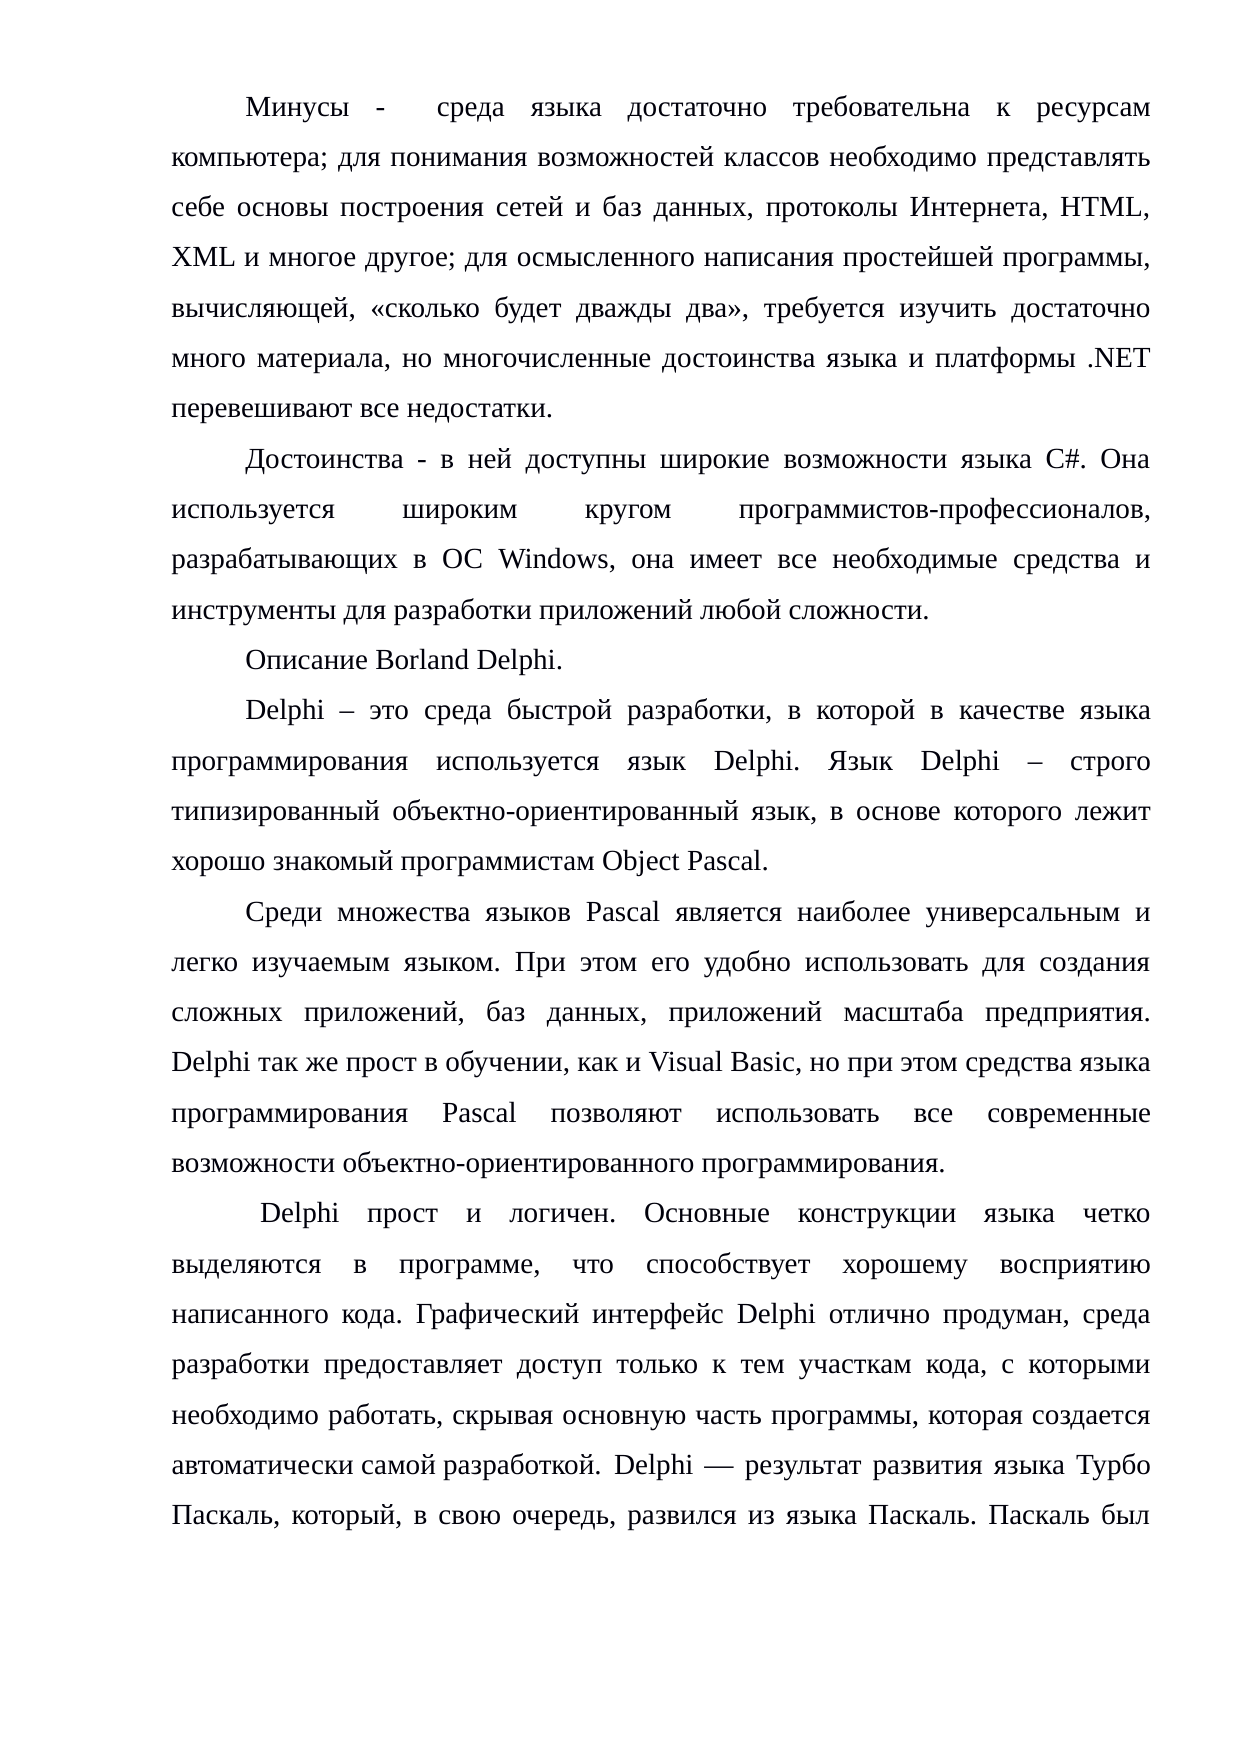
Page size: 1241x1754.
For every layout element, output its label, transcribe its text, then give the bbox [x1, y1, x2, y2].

text Достоинства - в ней доступны широкие возможности языка C#. Она используется широким кругом программистов-профессионалов, разрабатывающих в ОС Windows, она имеет все необходимые средства и инструменты для разработки приложений любой сложности. [171, 441, 1152, 625]
text Delphi – это среда быстрой разработки, в которой в качестве языка программирования используется язык Delphi. Язык Delphi – строго типизированный объектно-ориентированный язык, в основе которого лежит хорошо знакомый программистам Object Pascal. [171, 692, 1152, 877]
text Delphi прост и логичен. Основные конструкции языка четко выделяются в программе, что способствует хорошему восприятию написанного кода. Графический интерфейс Delphi отлично продуман, среда разработки предоставляет доступ только к тем участкам кода, с которыми необходимо работать, скрывая основную часть программы, которая создается автоматически самой разработкой. Delphi — результат развития языка Турбо Паскаль, который, в свою очередь, развился из языка Паскаль. Паскаль был [171, 1196, 1152, 1531]
text Среди множества языков Pascal является наиболее универсальным и легко изучаемым языком. При этом его удобно использовать для создания сложных приложений, баз данных, приложений масштаба предприятия. Delphi так же прост в обучении, как и Visual Basic, но при этом средства языка программирования Pascal позволяют использовать все современные возможности объектно-ориентированного программирования. [171, 894, 1152, 1179]
text Описание Borland Delphi. [171, 642, 1152, 676]
text Минусы - среда языка достаточно требовательна к ресурсам компьютера; для понимания возможностей классов необходимо представлять себе основы построения сетей и баз данных, протоколы Интернета, HTML, XML и многое другое; для осмысленного написания простейшей программы, вычисляющей, «сколько будет дважды два», требуется изучить достаточно много материала, но многочисленные достоинства языка и платформы .NET перевешивают все недостатки. [171, 89, 1152, 424]
